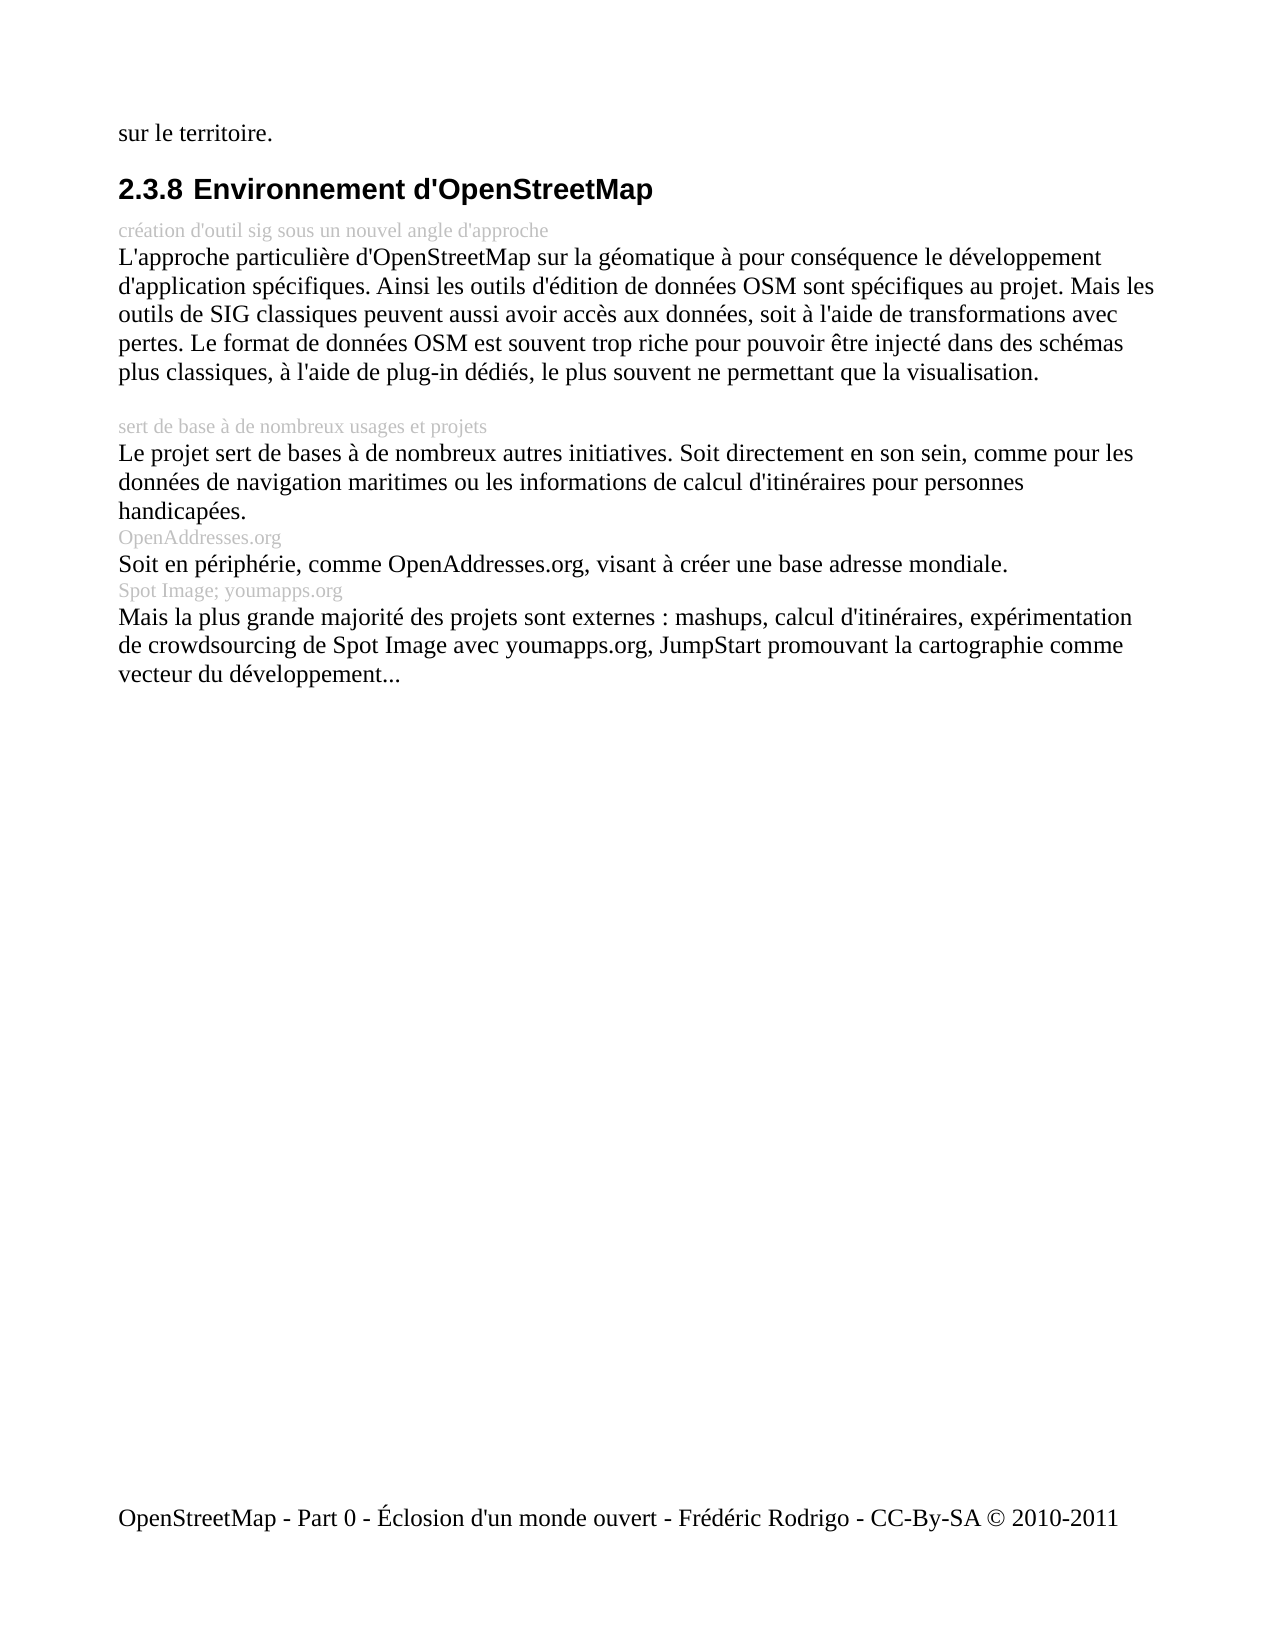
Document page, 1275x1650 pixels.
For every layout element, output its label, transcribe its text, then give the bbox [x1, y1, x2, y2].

text sert de base à de nombreux usages et projets [118, 414, 1157, 438]
text OpenAddresses.org [118, 525, 1157, 549]
text sur le territoire. [118, 118, 1157, 147]
text L'approche particulière d'OpenStreetMap sur la géomatique à pour conséquence le développement d'application spécifiques. Ainsi les outils d'édition de données OSM sont spécifiques au projet. Mais les outils de SIG classiques peuvent aussi avoir accès aux données, soit à l'aide de transformations avec pertes. Le format de données OSM est souvent trop riche pour pouvoir être injecté dans des schémas plus classiques, à l'aide de plug-in dédiés, le plus souvent ne permettant que la visualisation. [118, 242, 1157, 386]
text Spot Image; youmapps.org [118, 578, 1157, 602]
subtitle Environnement d'OpenStreetMap [118, 172, 1157, 205]
text Le projet sert de bases à de nombreux autres initiatives. Soit directement en son sein, comme pour les données de navigation maritimes ou les informations de calcul d'itinéraires pour personnes handicapées. [118, 438, 1157, 525]
text Soit en périphérie, comme OpenAddresses.org, visant à créer une base adresse mondiale. [118, 549, 1157, 578]
text Mais la plus grande majorité des projets sont externes : mashups, calcul d'itinéraires, expérimentation de crowdsourcing de Spot Image avec youmapps.org, JumpStart promouvant la cartographie comme vecteur du développement... [118, 602, 1157, 688]
text création d'outil sig sous un nouvel angle d'approche [118, 218, 1157, 242]
